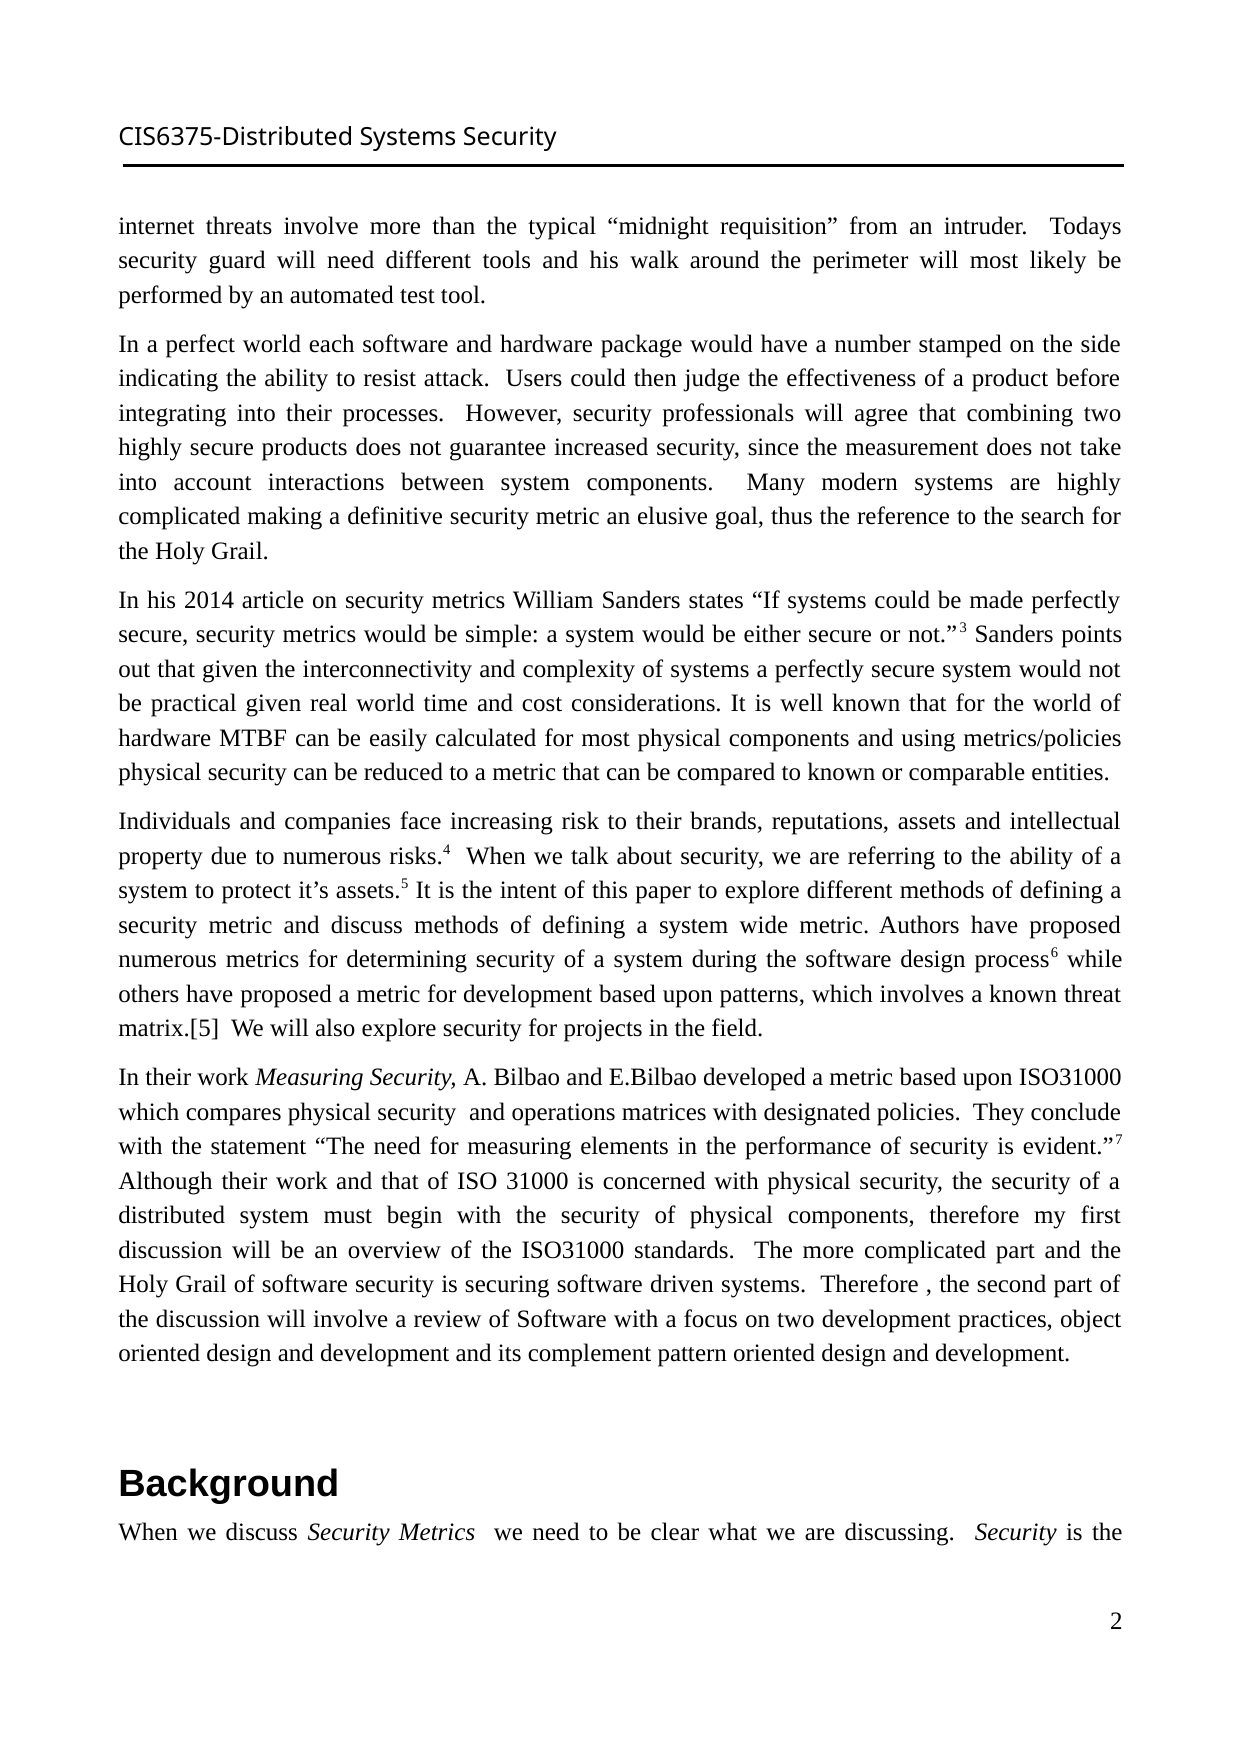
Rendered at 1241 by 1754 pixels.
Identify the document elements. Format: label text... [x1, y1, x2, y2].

text In his 2014 article on security metrics William Sanders states “If systems could be made perfectly secure, security metrics would be simple: a system would be either secure or not.” Sanders points out that given the interconnectivity and complexity of systems a perfectly secure system would not be practical given real world time and cost considerations. It is well known that for the world of hardware MTBF can be easily calculated for most physical components and using metrics/policies physical security can be reduced to a metric that can be compared to known or comparable entities. [118, 585, 1122, 786]
text Individuals and companies face increasing risk to their brands, reputations, assets and intellectual property due to numerous risks. When we talk about security, we are referring to the ability of a system to protect it’s assets. It is the intent of this paper to explore different methods of defining a security metric and discuss methods of defining a system wide metric. Authors have proposed numerous metrics for determining security of a system during the software design process while others have proposed a metric for development based upon patterns, which involves a known threat matrix.[5] We will also explore security for projects in the field. [118, 806, 1122, 1042]
text In their work Measuring Security, A. Bilbao and E.Bilbao developed a metric based upon ISO31000 which compares physical security and operations matrices with designated policies. They conclude with the statement “The need for measuring elements in the performance of security is evident.” Although their work and that of ISO 31000 is concerned with physical security, the security of a distributed system must begin with the security of physical components, therefore my first discussion will be an overview of the ISO31000 standards. The more complicated part and the Holy Grail of software security is securing software driven systems. Therefore , the second part of the discussion will involve a review of Software with a focus on two development practices, object oriented design and development and its complement pattern oriented design and development. [118, 1062, 1122, 1367]
text internet threats involve more than the typical “midnight requisition” from an intruder. Todays security guard will need different tools and his walk around the perimeter will most likely be performed by an automated test tool. [118, 211, 1122, 309]
subtitle Background [118, 1461, 1122, 1505]
text When we discuss Security Metrics we need to be clear what we are discussing. Security is the [118, 1517, 1122, 1546]
text In a perfect world each software and hardware package would have a number stamped on the side indicating the ability to resist attack. Users could then judge the effectiveness of a product before integrating into their processes. However, security professionals will agree that combining two highly secure products does not guarantee increased security, since the measurement does not take into account interactions between system components. Many modern systems are highly complicated making a definitive security metric an elusive goal, thus the reference to the search for the Holy Grail. [118, 329, 1122, 564]
